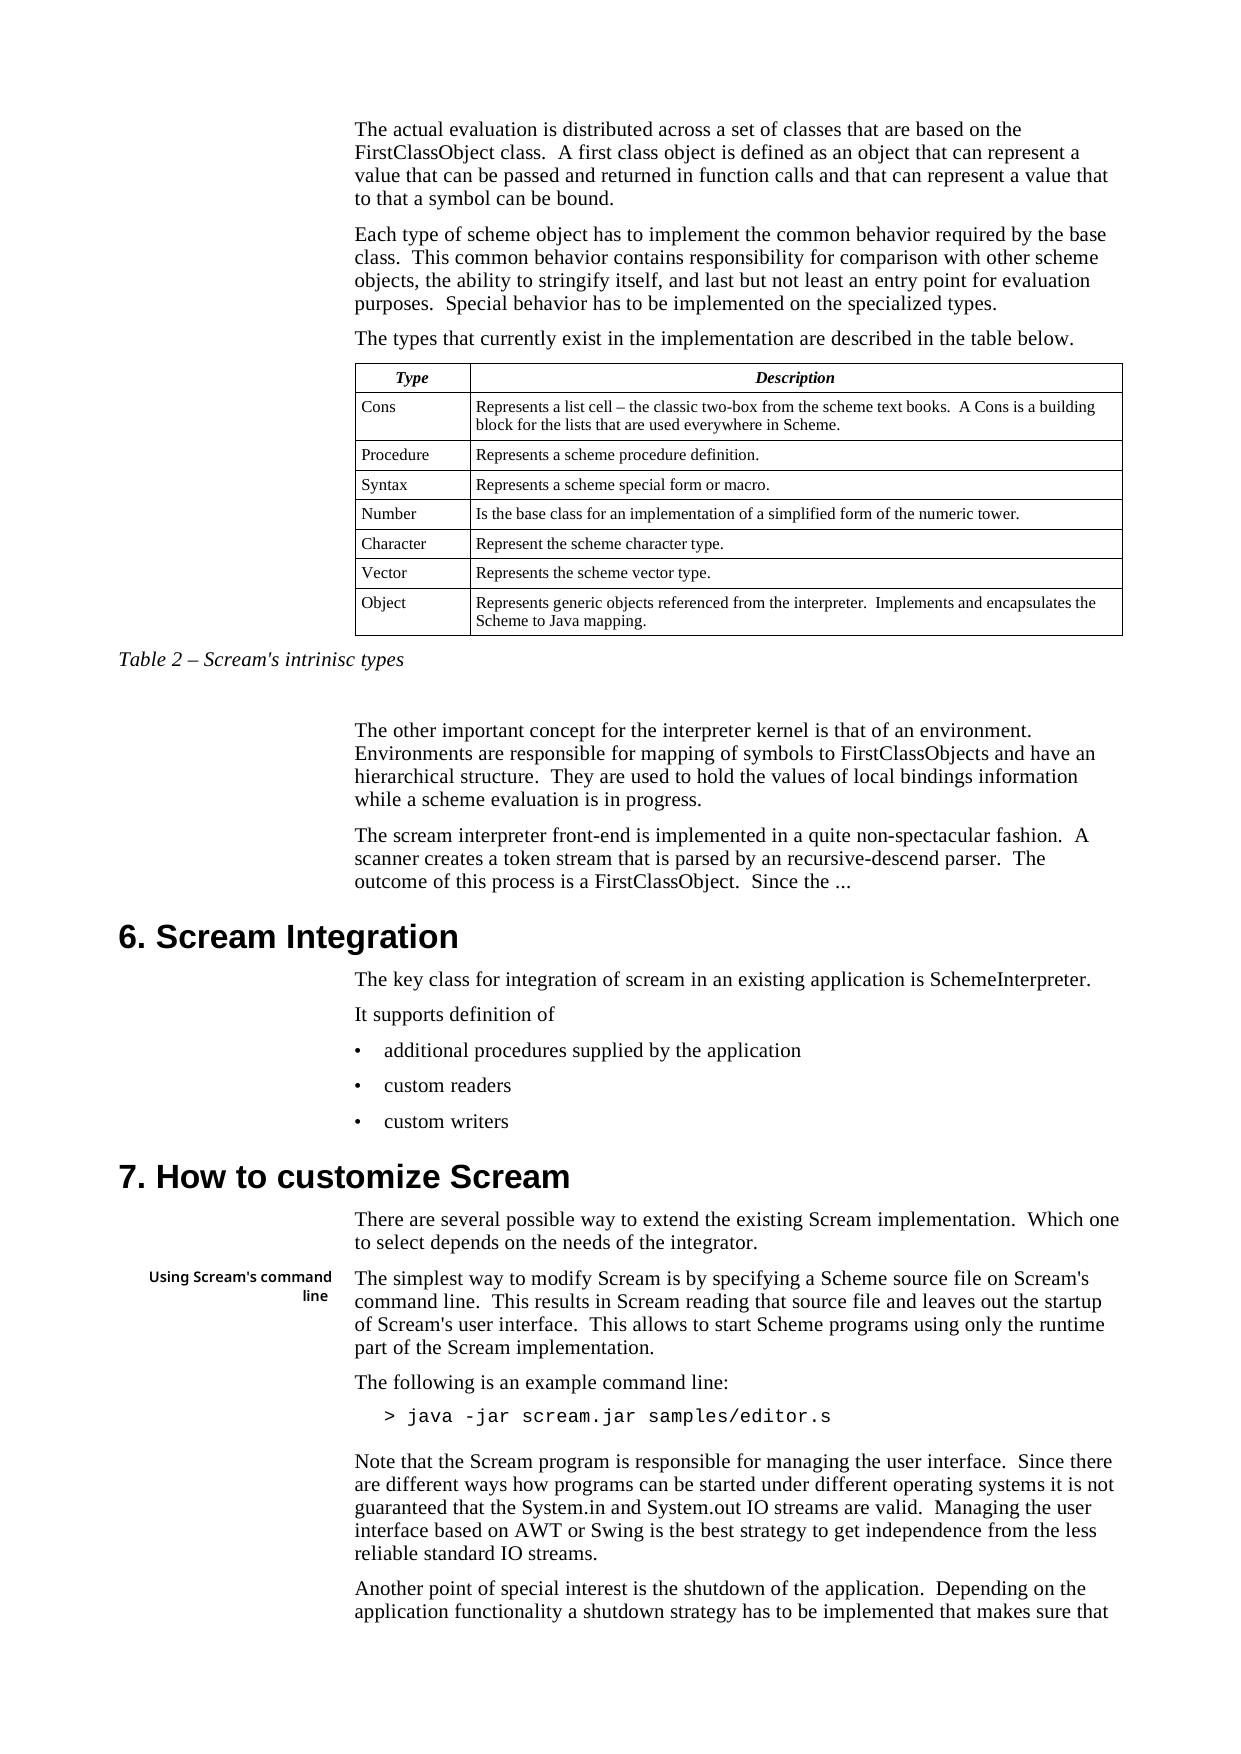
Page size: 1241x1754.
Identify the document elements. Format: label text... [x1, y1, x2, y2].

table_cell Represents generic objects referenced from the interpreter. Implements and encapsulates the Scheme to Java mapping. [471, 589, 1122, 635]
text Table 1 – Scream's intrinisc types [118, 648, 1122, 671]
text Note that the Scream program is responsible for managing the user interface. Since there are different ways how programs can be started under different operating systems it is not guaranteed that the System.in and System.out IO streams are valid. Managing the user interface based on AWT or Swing is the best strategy to get independence from the less reliable standard IO streams. [354, 1449, 1122, 1564]
table_cell Cons [356, 393, 470, 440]
table_cell Procedure [356, 441, 470, 470]
text The other important concept for the interpreter kernel is that of an environment. Environments are responsible for mapping of symbols to FirstClassObjects and have an hierarchical structure. They are used to hold the values of local bindings information while a scheme evaluation is in progress. [354, 719, 1122, 811]
list custom writers [354, 1110, 1122, 1133]
list additional procedures supplied by the application [354, 1039, 1122, 1062]
table_header Description [471, 364, 1122, 392]
table_cell Represents a list cell – the classic two-box from the scheme text books. A Cons is a building block for the lists that are used everywhere in Scheme. [471, 393, 1122, 440]
text There are several possible way to extend the existing Scream implementation. Which one to select depends on the needs of the integrator. [354, 1208, 1122, 1254]
text The key class for integration of scream in an existing application is SchemeInterpreter. [354, 968, 1122, 991]
table_cell Represents the scheme vector type. [471, 559, 1122, 588]
text The following is an example command line: [354, 1371, 1122, 1394]
subtitle Scream Integration [118, 918, 1122, 955]
text Using Scream's command line [148, 1266, 332, 1305]
text It supports definition of [354, 1003, 1122, 1026]
table_cell Represents a scheme procedure definition. [471, 441, 1122, 470]
table_cell Character [356, 530, 470, 558]
table_cell Syntax [356, 471, 470, 499]
text The scream interpreter front-end is implemented in a quite non-spectacular fashion. A scanner creates a token stream that is parsed by an recursive-descend parser. The outcome of this process is a FirstClassObject. Since the ... [354, 824, 1122, 893]
text > java -jar scream.jar samples/editor.s [384, 1407, 1122, 1428]
text The simplest way to modify Scream is by specifying a Scheme source file on Scream's command line. This results in Scream reading that source file and leaves out the startup of Scream's user interface. This allows to start Scheme programs using only the runtime part of the Scream implementation. [354, 1266, 1122, 1358]
text The actual evaluation is distributed across a set of classes that are based on the FirstClassObject class. A first class object is defined as an object that can represent a value that can be passed and returned in function calls and that can represent a value that to that a symbol can be bound. [354, 118, 1122, 210]
table_cell Number [356, 500, 470, 529]
table_cell Is the base class for an implementation of a simplified form of the numeric tower. [471, 500, 1122, 529]
text The types that currently exist in the implementation are described in the table below. [354, 327, 1122, 350]
table_header Type [356, 364, 470, 392]
table_cell Object [356, 589, 470, 635]
text Another point of special interest is the shutdown of the application. Depending on the application functionality a shutdown strategy has to be implemented that makes sure that [354, 1577, 1122, 1623]
table_cell Represents a scheme special form or macro. [471, 471, 1122, 499]
subtitle How to customize Scream [118, 1158, 1122, 1195]
table_cell Vector [356, 559, 470, 588]
list custom readers [354, 1074, 1122, 1097]
table_cell Represent the scheme character type. [471, 530, 1122, 558]
text Each type of scheme object has to implement the common behavior required by the base class. This common behavior contains responsibility for comparison with other scheme objects, the ability to stringify itself, and last but not least an entry point for evaluation purposes. Special behavior has to be implemented on the specialized types. [354, 223, 1122, 315]
